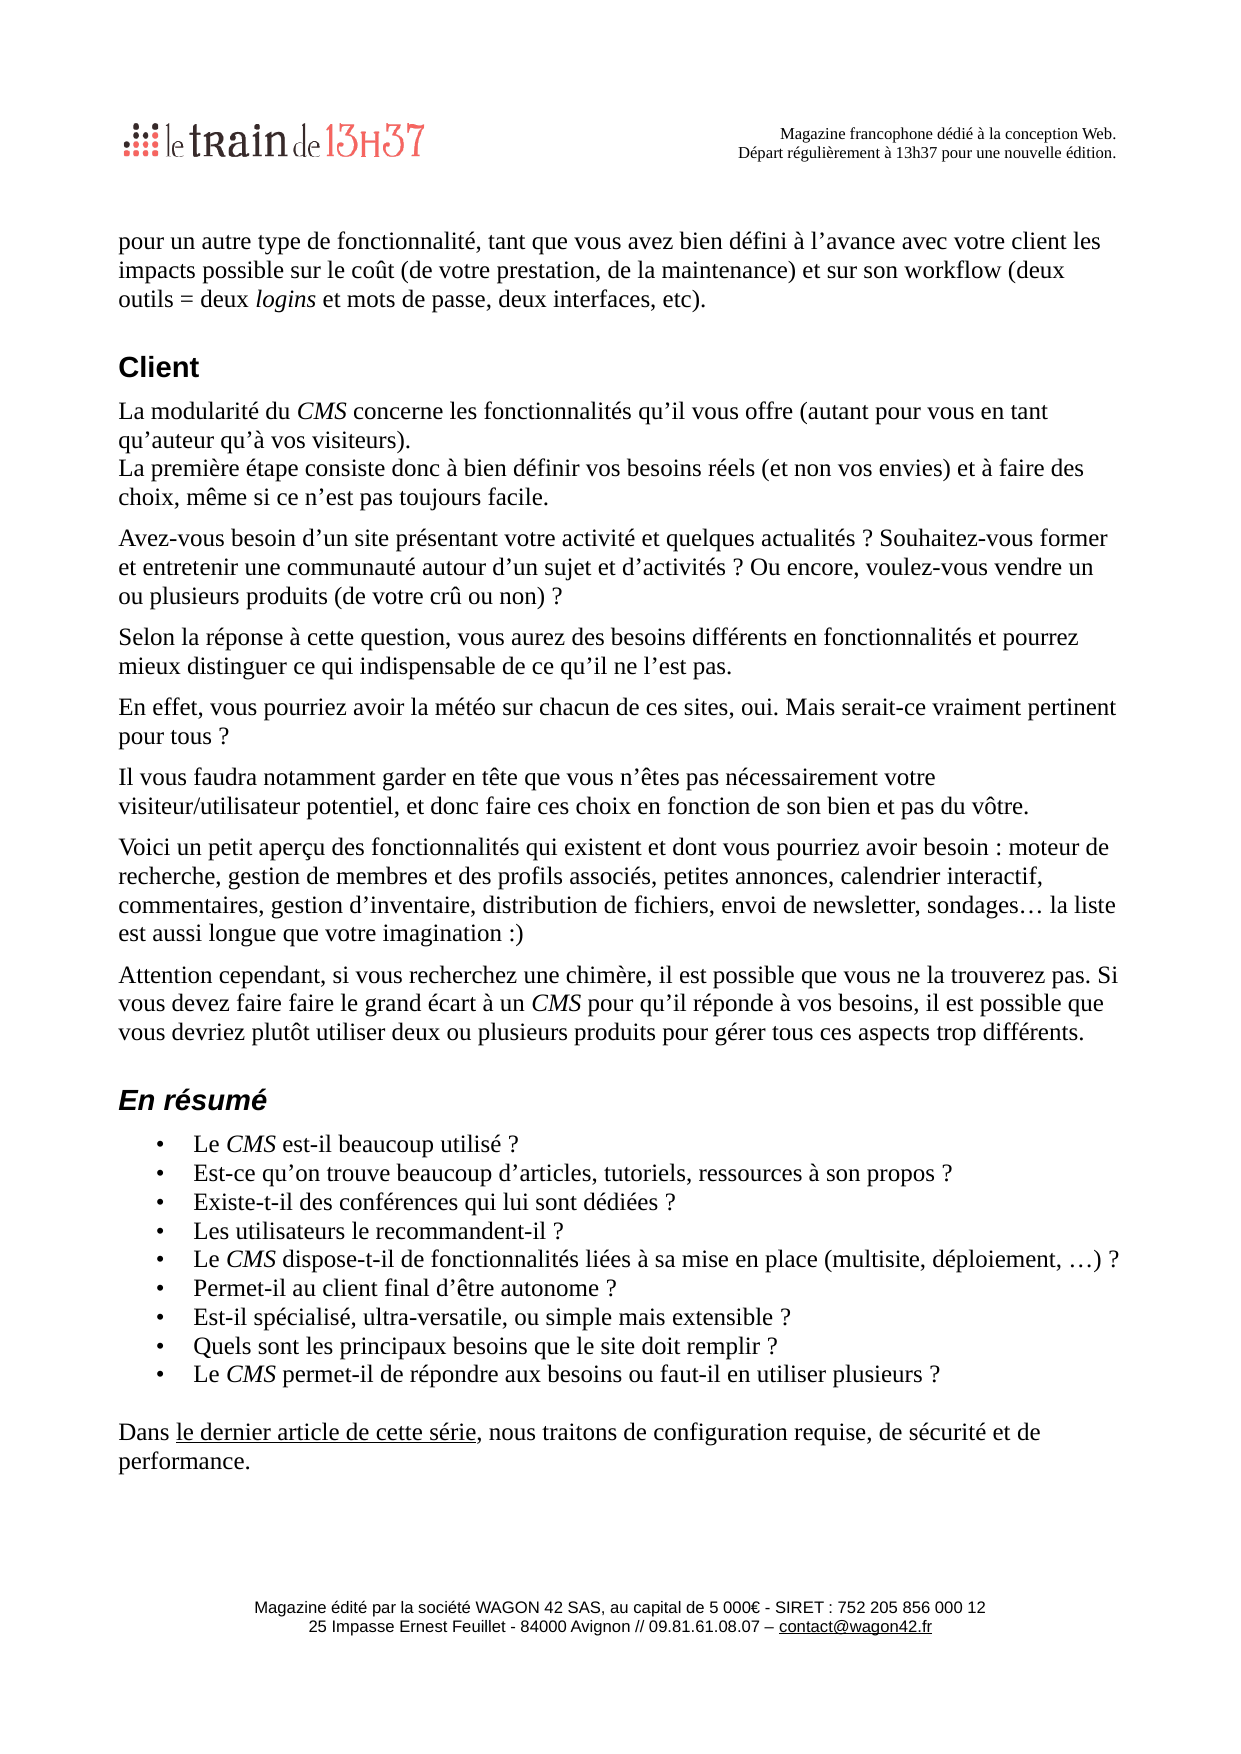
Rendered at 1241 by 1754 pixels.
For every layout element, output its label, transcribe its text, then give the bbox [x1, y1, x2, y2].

list Permet-il au client final d’être autonome ? [156, 1273, 1122, 1302]
list Existe-t-il des conférences qui lui sont dédiées ? [156, 1187, 1122, 1216]
list Le CMS dispose-t-il de fonctionnalités liées à sa mise en place (multisite, déploiement, …) ? [156, 1244, 1122, 1273]
list Les utilisateurs le recommandent-il ? [156, 1216, 1122, 1244]
list Est-il spécialisé, ultra-versatile, ou simple mais extensible ? [156, 1302, 1122, 1331]
text Dans le dernier article de cette série, nous traitons de configuration requise, de sécurité et de performance. [118, 1417, 1122, 1474]
picture [123, 123, 425, 157]
list Le CMS permet-il de répondre aux besoins ou faut-il en utiliser plusieurs ? [156, 1359, 1122, 1388]
text pour un autre type de fonctionnalité, tant que vous avez bien défini à l’avance avec votre client les impacts possible sur le coût (de votre prestation, de la maintenance) et sur son workflow (deux outils = deux logins et mots de passe, deux interfaces, etc). [118, 226, 1122, 312]
text Voici un petit aperçu des fonctionnalités qui existent et dont vous pourriez avoir besoin : moteur de recherche, gestion de membres et des profils associés, petites annonces, calendrier interactif, commentaires, gestion d’inventaire, distribution de fichiers, envoi de newsletter, sondages… la liste est aussi longue que votre imagination :) [118, 832, 1122, 947]
list Quels sont les principaux besoins que le site doit remplir ? [156, 1331, 1122, 1359]
text La modularité du CMS concerne les fonctionnalités qu’il vous offre (autant pour vous en tant qu’auteur qu’à vos visiteurs). [118, 396, 1122, 453]
text La première étape consiste donc à bien définir vos besoins réels (et non vos envies) et à faire des choix, même si ce n’est pas toujours facile. [118, 453, 1122, 511]
text Selon la réponse à cette question, vous aurez des besoins différents en fonctionnalités et pourrez mieux distinguer ce qui indispensable de ce qu’il ne l’est pas. [118, 622, 1122, 680]
list Est-ce qu’on trouve beaucoup d’articles, tutoriels, ressources à son propos ? [156, 1158, 1122, 1187]
list Le CMS est-il beaucoup utilisé ? [156, 1129, 1122, 1158]
text Il vous faudra notamment garder en tête que vous n’êtes pas nécessairement votre visiteur/utilisateur potentiel, et donc faire ces choix en fonction de son bien et pas du vôtre. [118, 762, 1122, 820]
subtitle En résumé [118, 1083, 1122, 1117]
subtitle Client [118, 350, 1122, 383]
text Avez-vous besoin d’un site présentant votre activité et quelques actualités ? Souhaitez-vous former et entretenir une communauté autour d’un sujet et d’activités ? Ou encore, voulez-vous vendre un ou plusieurs produits (de votre crû ou non) ? [118, 523, 1122, 610]
text En effet, vous pourriez avoir la météo sur chacun de ces sites, oui. Mais serait-ce vraiment pertinent pour tous ? [118, 692, 1122, 750]
text Attention cependant, si vous recherchez une chimère, il est possible que vous ne la trouverez pas. Si vous devez faire faire le grand écart à un CMS pour qu’il réponde à vos besoins, il est possible que vous devriez plutôt utiliser deux ou plusieurs produits pour gérer tous ces aspects trop différents. [118, 960, 1122, 1046]
